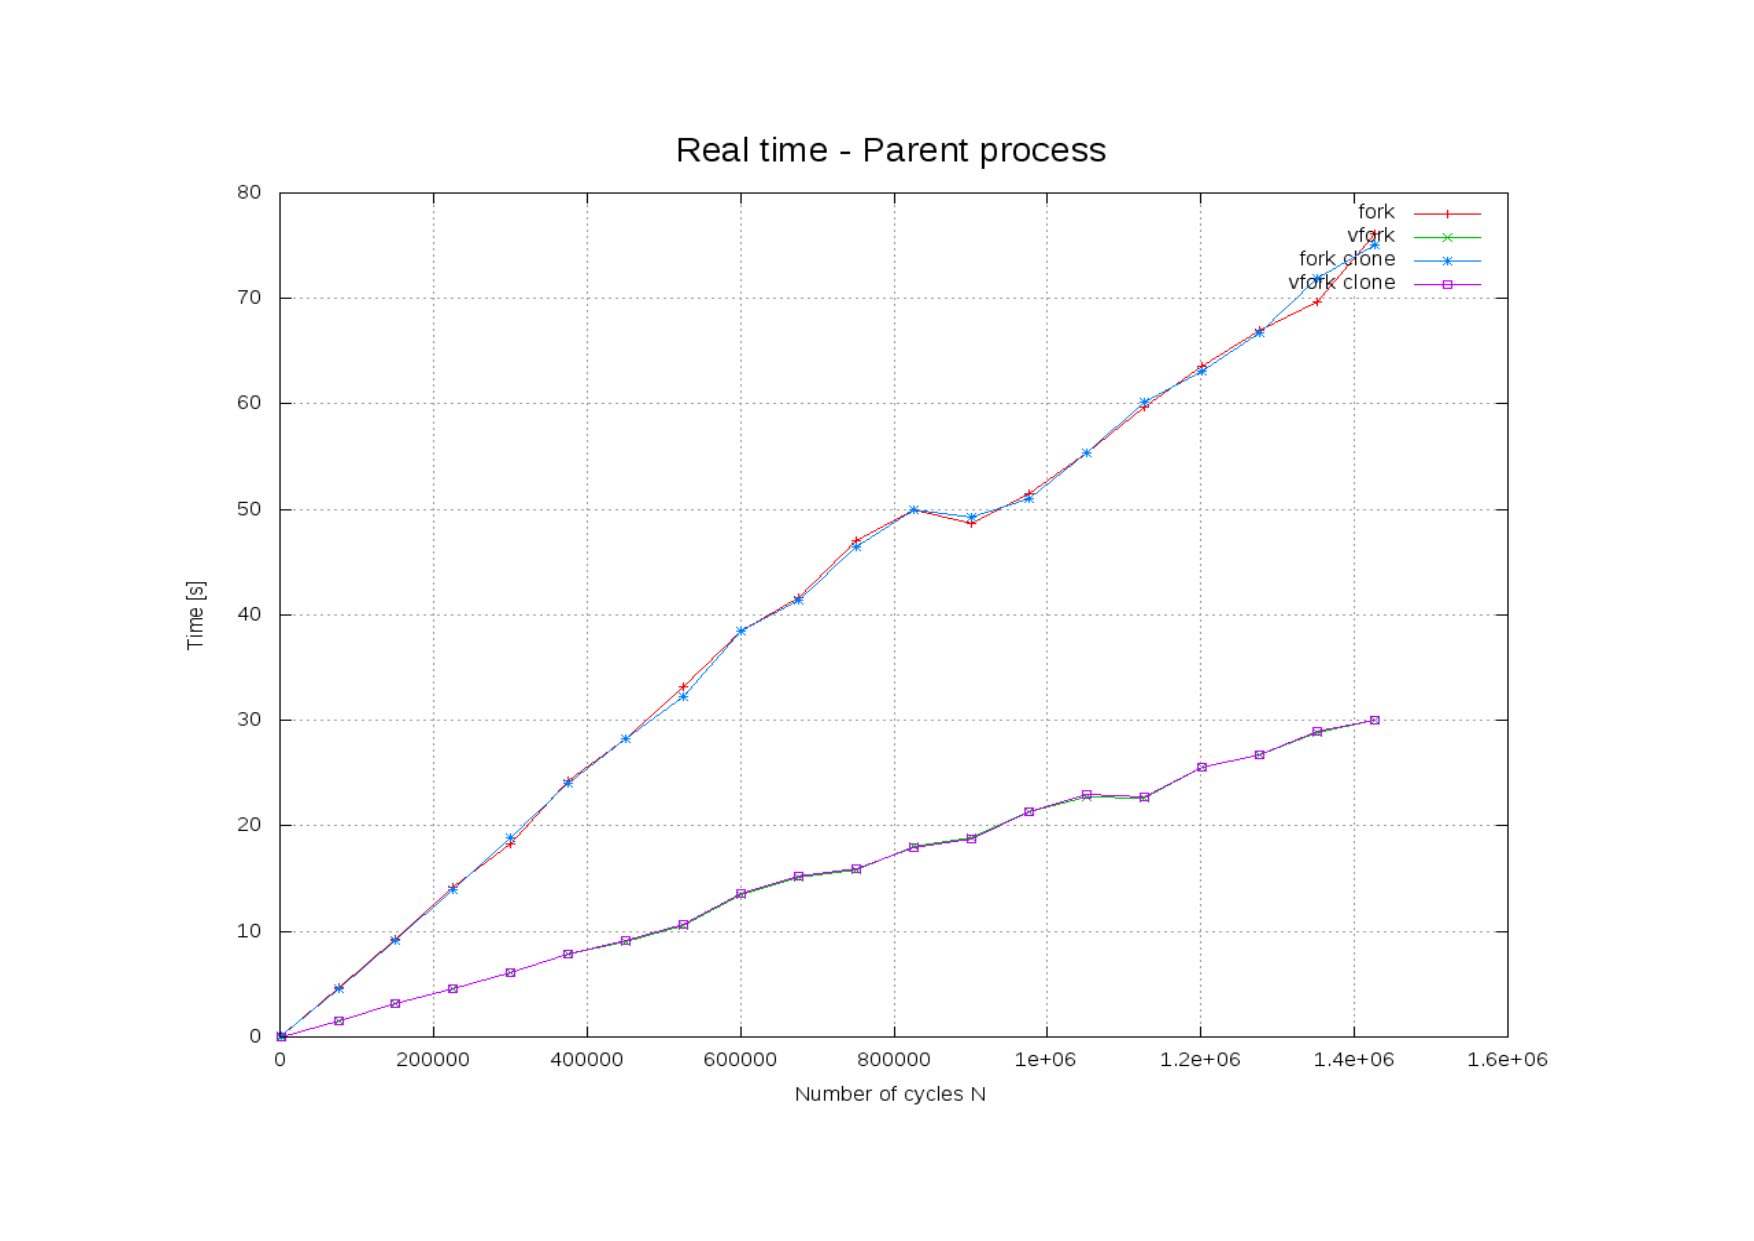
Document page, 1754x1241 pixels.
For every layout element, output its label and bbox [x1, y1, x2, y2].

picture [178, 122, 1550, 1112]
